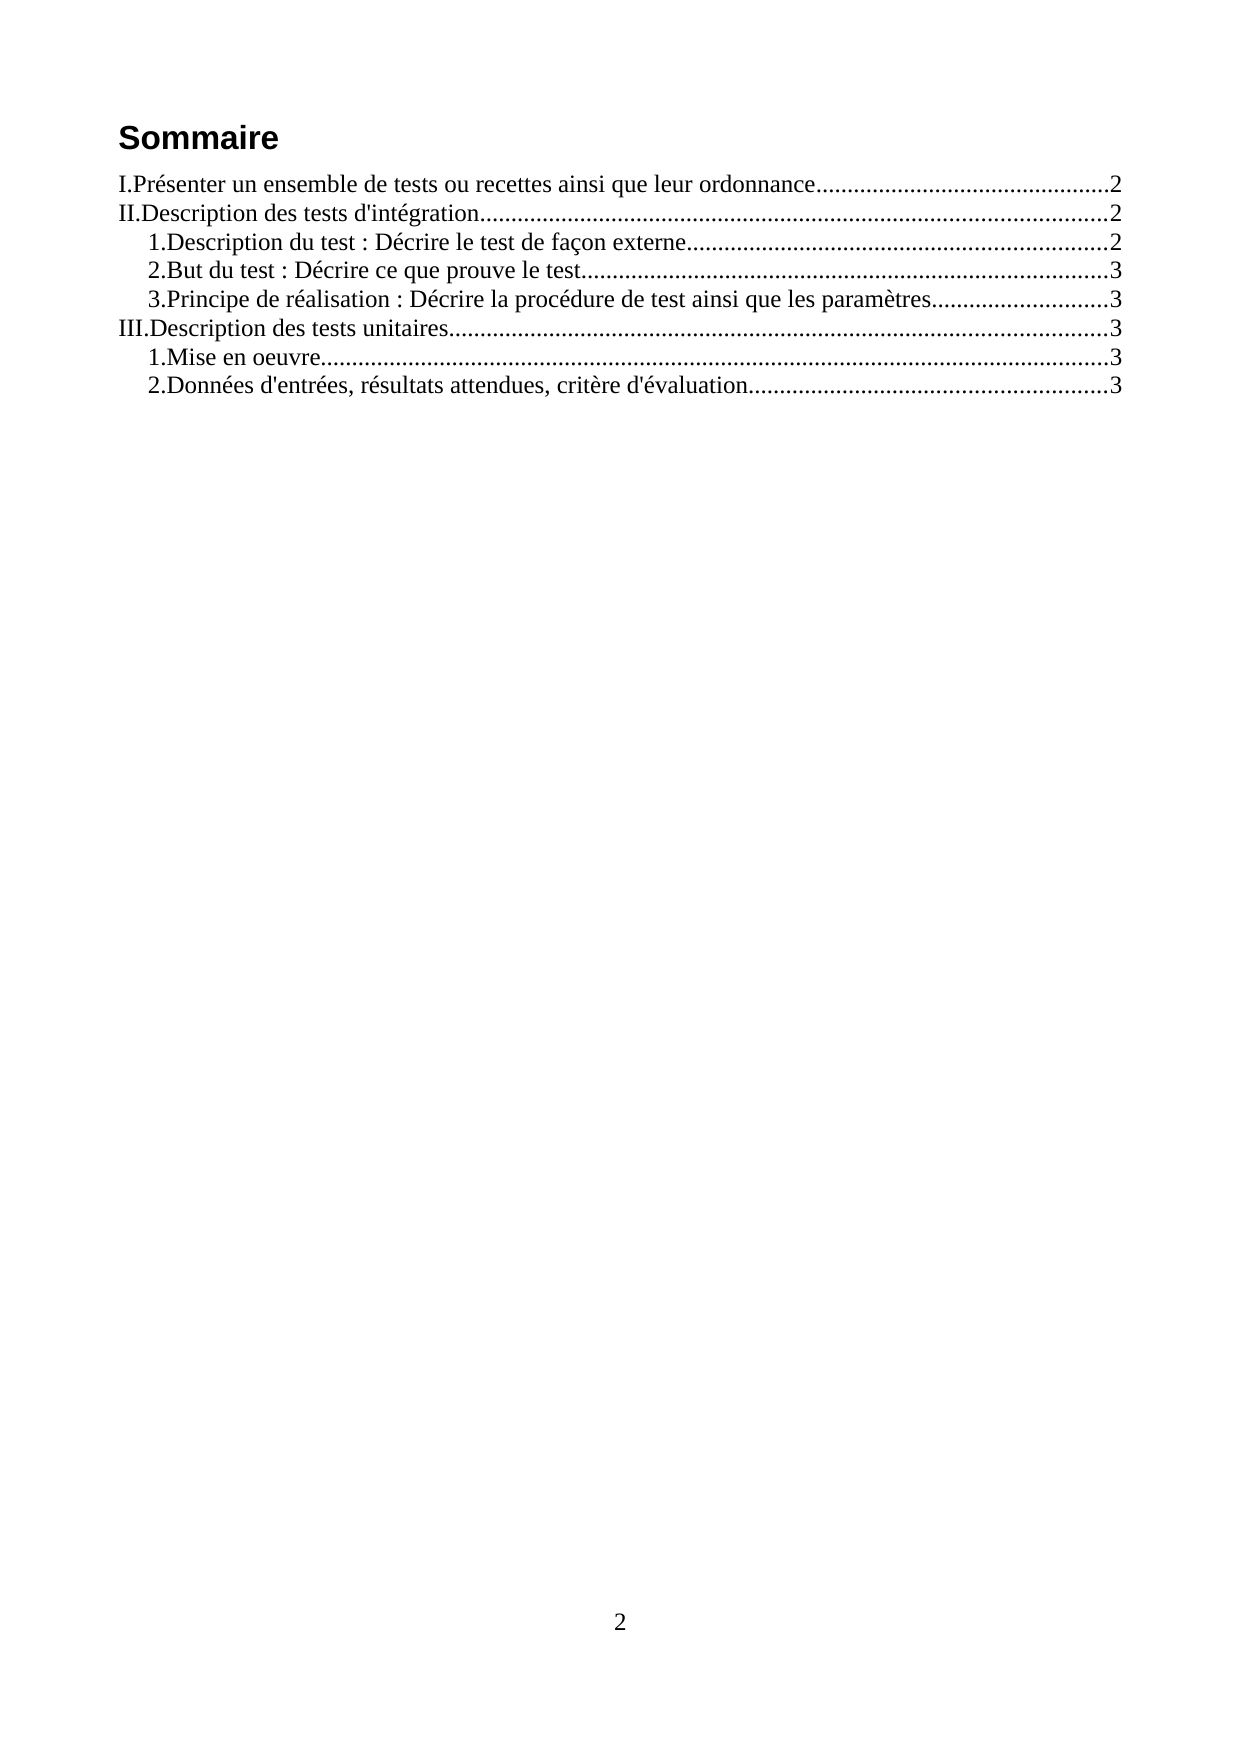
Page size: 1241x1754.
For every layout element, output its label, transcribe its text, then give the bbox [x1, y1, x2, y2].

text 2.Données d'entrées, résultats attendues, critère d'évaluation 3 [148, 370, 1122, 399]
subtitle Sommaire [118, 118, 1122, 157]
text III.Description des tests unitaires 3 [118, 313, 1122, 342]
text 1.Description du test : Décrire le test de façon externe 2 [148, 227, 1122, 255]
text 1.Mise en oeuvre 3 [148, 342, 1122, 370]
text II.Description des tests d'intégration 2 [118, 198, 1122, 227]
text I.Présenter un ensemble de tests ou recettes ainsi que leur ordonnance 2 [118, 169, 1122, 198]
text 2.But du test : Décrire ce que prouve le test 3 [148, 255, 1122, 284]
text 3.Principe de réalisation : Décrire la procédure de test ainsi que les paramètres 3 [148, 284, 1122, 313]
